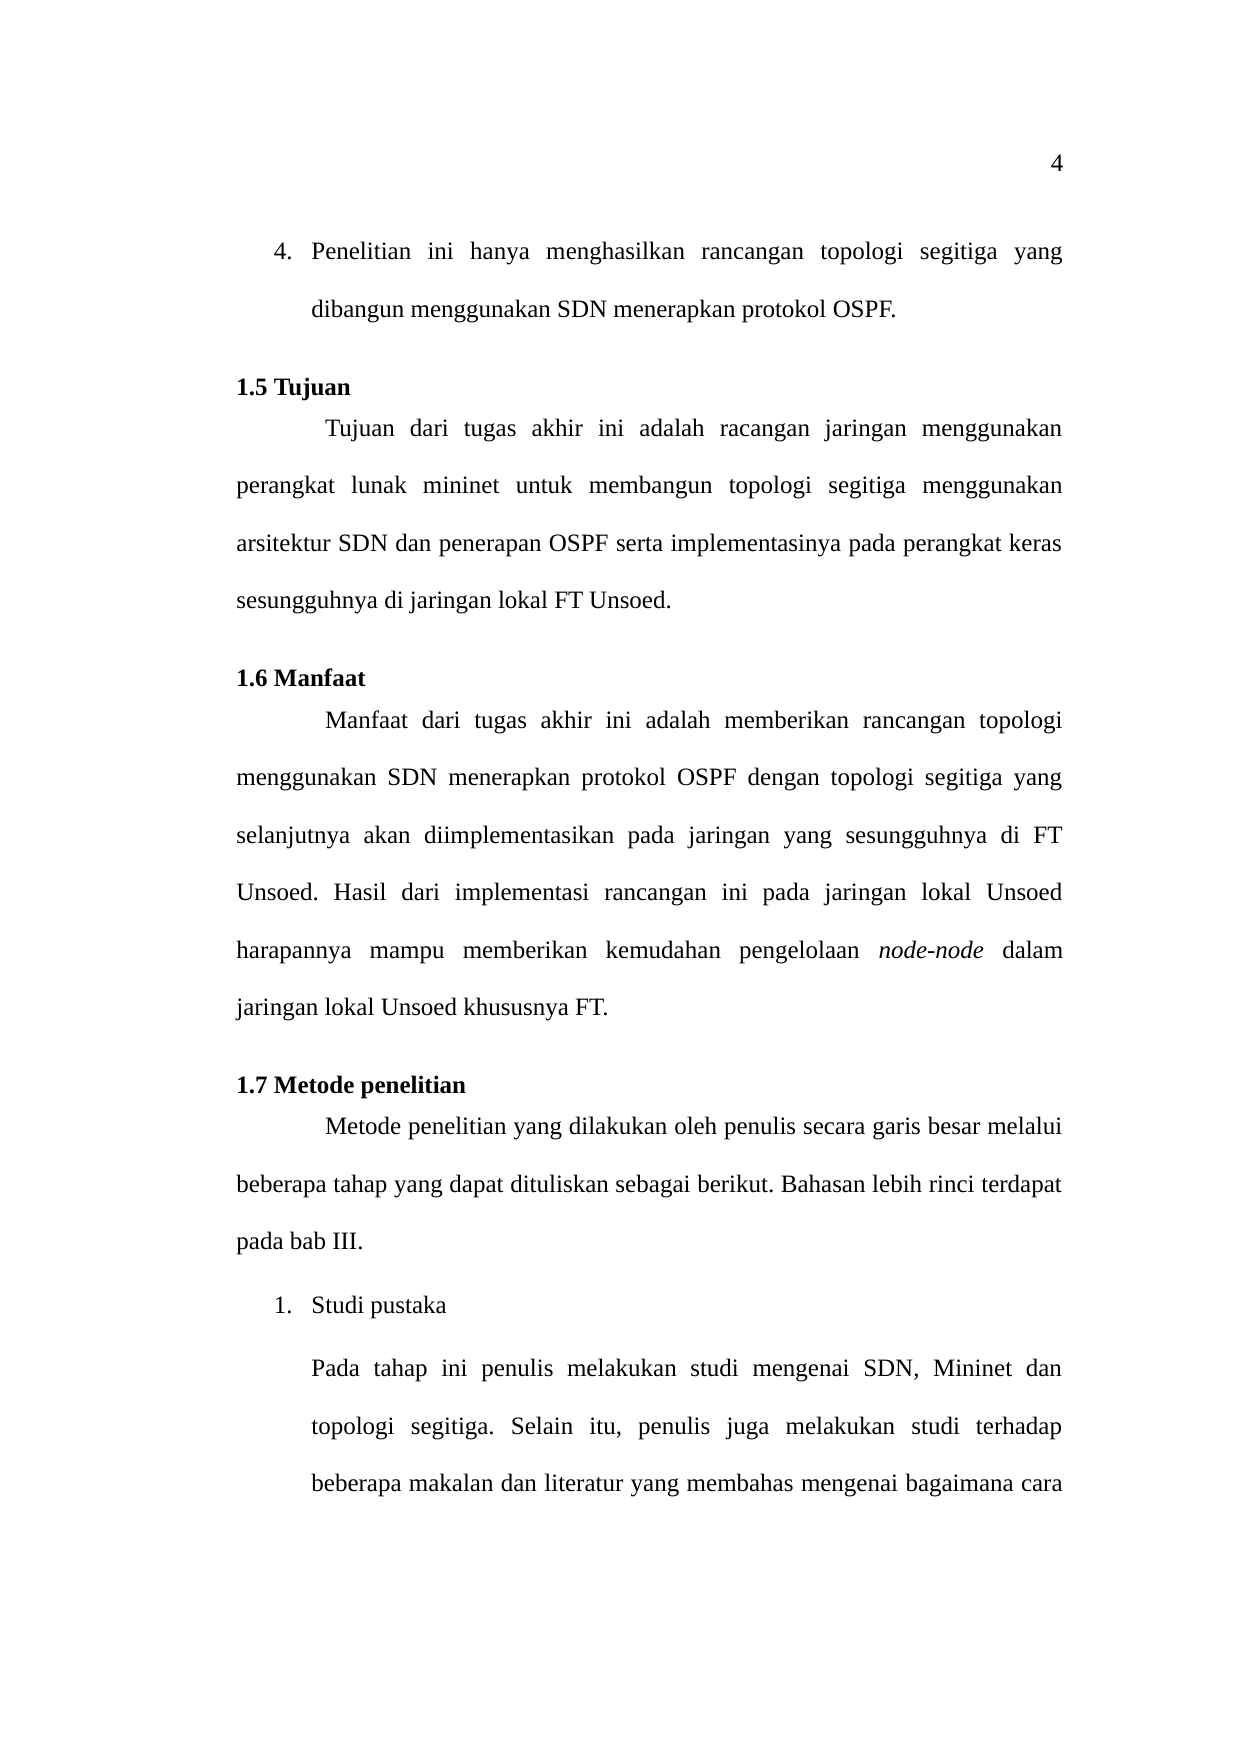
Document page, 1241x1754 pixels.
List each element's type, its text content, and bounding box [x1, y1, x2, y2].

list Pada tahap ini penulis melakukan studi mengenai SDN, Mininet dan topologi segitiga. Selain itu, penulis juga melakukan studi terhadap beberapa makalan dan literatur yang membahas mengenai bagaimana cara [274, 1353, 1063, 1497]
text Tujuan dari tugas akhir ini adalah racangan jaringan menggunakan perangkat lunak mininet untuk membangun topologi segitiga menggunakan arsitektur SDN dan penerapan OSPF serta implementasinya pada perangkat keras sesungguhnya di jaringan lokal FT Unsoed. [236, 413, 1063, 614]
text Metode penelitian yang dilakukan oleh penulis secara garis besar melalui beberapa tahap yang dapat dituliskan sebagai berikut. Bahasan lebih rinci terdapat pada bab III. [236, 1111, 1063, 1255]
subtitle Manfaat [236, 663, 1063, 692]
subtitle Metode penelitian [236, 1070, 1063, 1099]
subtitle Tujuan [236, 372, 1063, 401]
list Penelitian ini hanya menghasilkan rancangan topologi segitiga yang dibangun menggunakan SDN menerapkan protokol OSPF. [274, 236, 1063, 322]
list Studi pustaka [274, 1290, 1063, 1319]
text Manfaat dari tugas akhir ini adalah memberikan rancangan topologi menggunakan SDN menerapkan protokol OSPF dengan topologi segitiga yang selanjutnya akan diimplementasikan pada jaringan yang sesungguhnya di FT Unsoed. Hasil dari implementasi rancangan ini pada jaringan lokal Unsoed harapannya mampu memberikan kemudahan pengelolaan node-node dalam jaringan lokal Unsoed khususnya FT. [236, 705, 1063, 1021]
